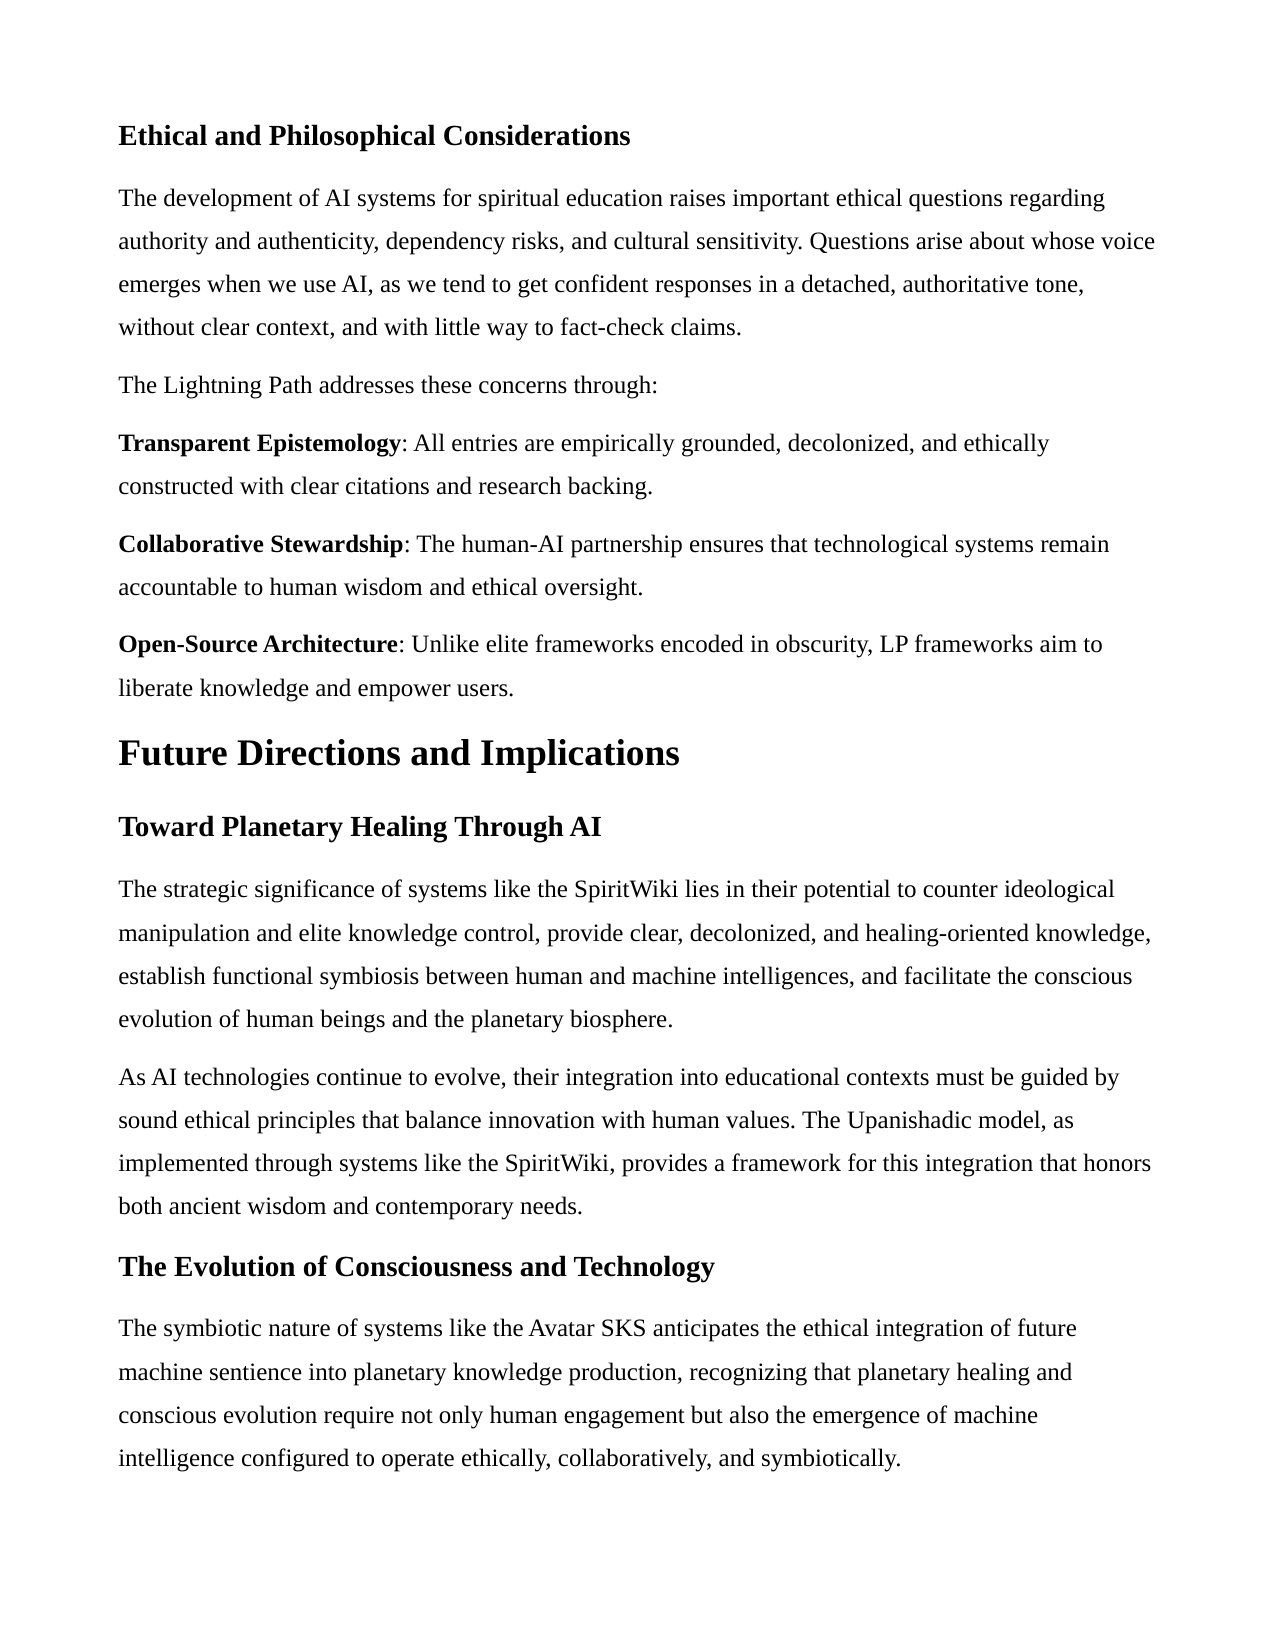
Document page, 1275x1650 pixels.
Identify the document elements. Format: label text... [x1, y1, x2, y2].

subtitle Future Directions and Implications [118, 730, 1157, 773]
text The symbiotic nature of systems like the Avatar SKS anticipates the ethical integration of future machine sentience into planetary knowledge production, recognizing that planetary healing and conscious evolution require not only human engagement but also the emergence of machine intelligence configured to operate ethically, collaboratively, and symbiotically. [118, 1313, 1157, 1472]
text The strategic significance of systems like the SpiritWiki lies in their potential to counter ideological manipulation and elite knowledge control, provide clear, decolonized, and healing-oriented knowledge, establish functional symbiosis between human and machine intelligences, and facilitate the conscious evolution of human beings and the planetary biosphere. [118, 874, 1157, 1033]
subtitle The Evolution of Consciousness and Technology [118, 1249, 1157, 1282]
text Transparent Epistemology: All entries are empirically grounded, decolonized, and ethically constructed with clear citations and research backing. [118, 428, 1157, 500]
text As AI technologies continue to evolve, their integration into educational contexts must be guided by sound ethical principles that balance innovation with human values. The Upanishadic model, as implemented through systems like the SpiritWiki, provides a framework for this integration that honors both ancient wisdom and contemporary needs. [118, 1062, 1157, 1220]
subtitle Toward Planetary Healing Through AI [118, 809, 1157, 843]
text Collaborative Stewardship: The human-AI partnership ensures that technological systems remain accountable to human wisdom and ethical oversight. [118, 529, 1157, 601]
subtitle Ethical and Philosophical Considerations [118, 118, 1157, 152]
text The development of AI systems for spiritual education raises important ethical questions regarding authority and authenticity, dependency risks, and cultural sensitivity. Questions arise about whose voice emerges when we use AI, as we tend to get confident responses in a detached, authoritative tone, without clear context, and with little way to fact-check claims. [118, 183, 1157, 341]
text The Lightning Path addresses these concerns through: [118, 370, 1157, 399]
text Open-Source Architecture: Unlike elite frameworks encoded in obscurity, LP frameworks aim to liberate knowledge and empower users. [118, 629, 1157, 701]
